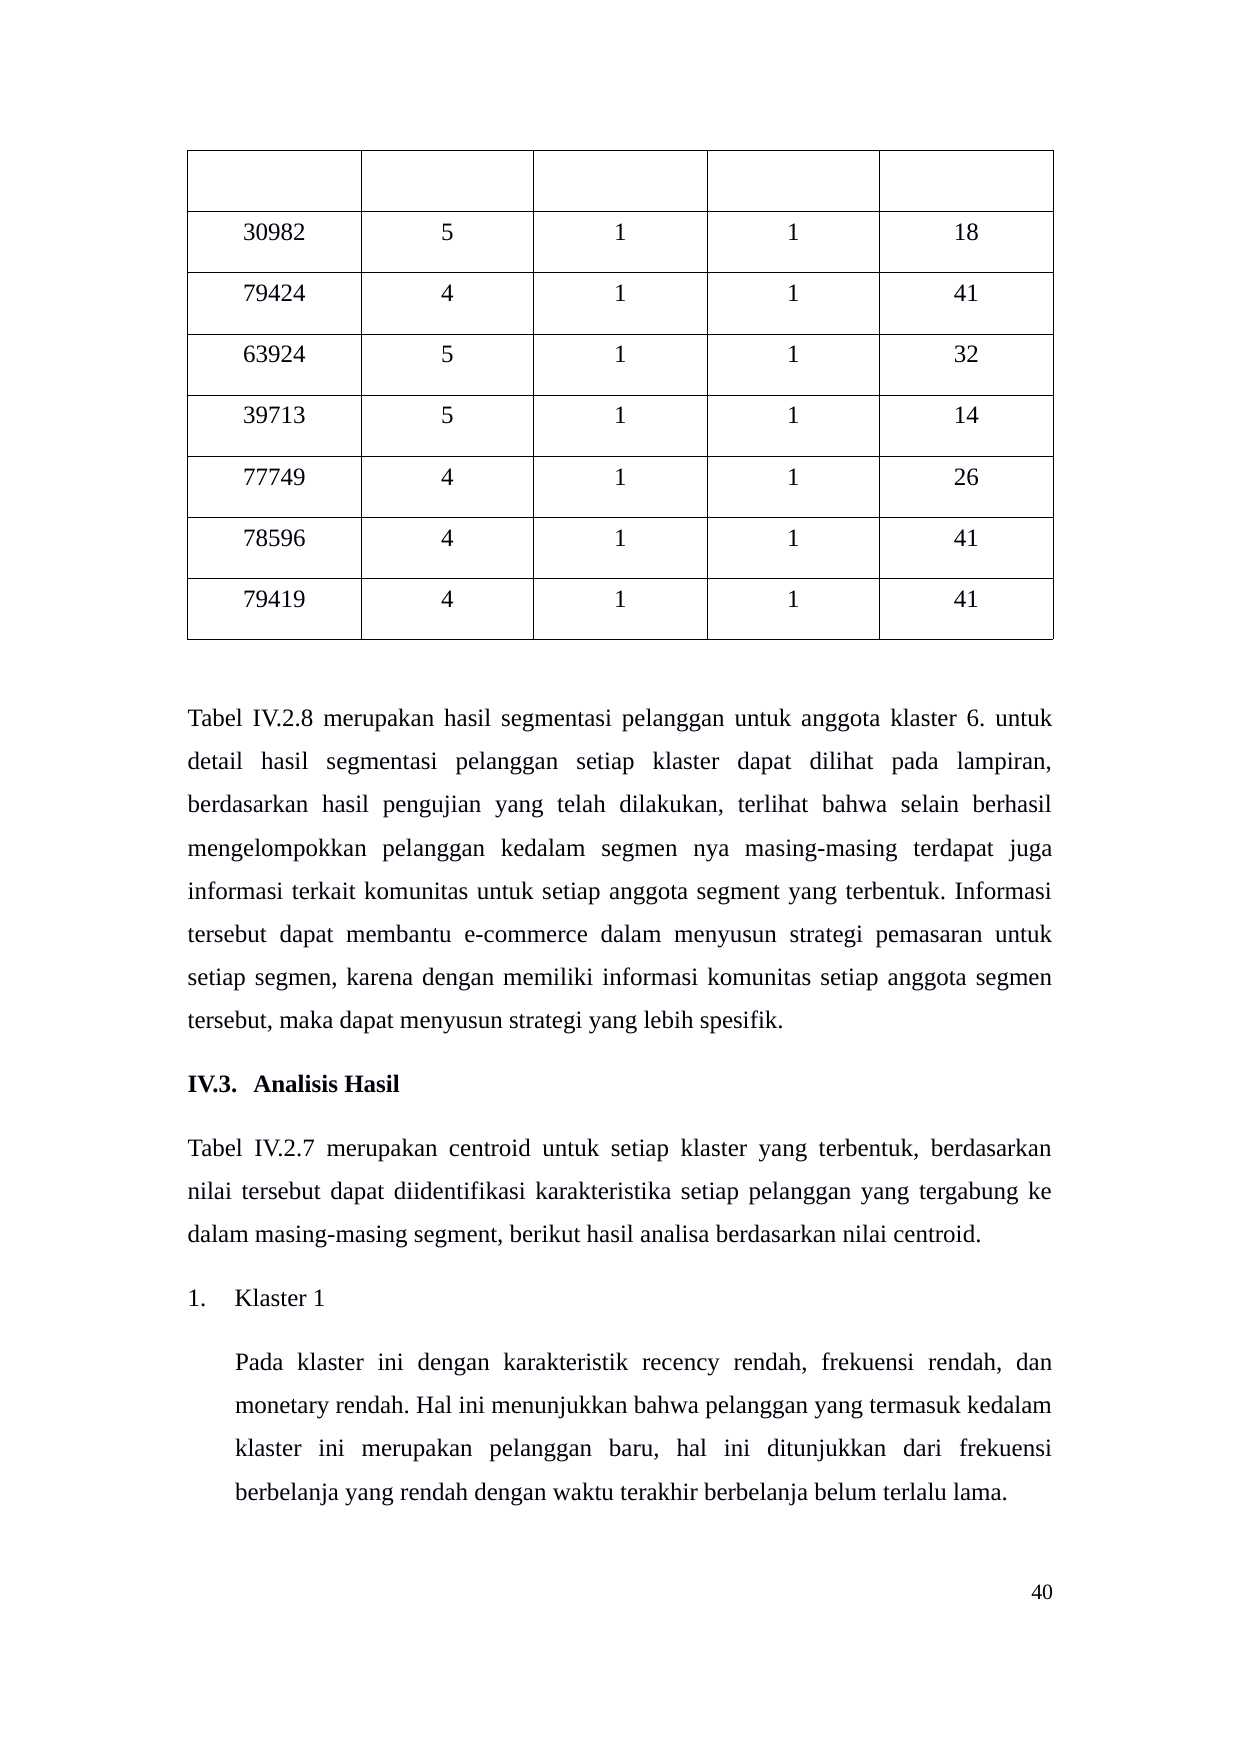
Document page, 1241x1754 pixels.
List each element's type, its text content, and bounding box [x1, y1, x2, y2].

table_cell 5 [362, 335, 533, 394]
table_cell 1 [534, 396, 707, 456]
table_cell 14 [880, 396, 1053, 456]
table_cell 4 [362, 579, 533, 639]
table_cell 5 [362, 212, 533, 272]
table_cell 79424 [188, 273, 361, 333]
table_cell 18 [880, 212, 1053, 272]
table_cell 1 [534, 518, 707, 578]
text Tabel IV.2.8 merupakan hasil segmentasi pelanggan untuk anggota klaster 6. untuk detail hasil segmentasi pelanggan setiap klaster dapat dilihat pada lampiran, berdasarkan hasil pengujian yang telah dilakukan, terlihat bahwa selain berhasil mengelompokkan pelanggan kedalam segmen nya masing-masing terdapat juga informasi terkait komunitas untuk setiap anggota segment yang terbentuk. Informasi tersebut dapat membantu e-commerce dalam menyusun strategi pemasaran untuk setiap segmen, karena dengan memiliki informasi komunitas setiap anggota segmen tersebut, maka dapat menyusun strategi yang lebih spesifik. [187, 703, 1053, 1034]
table_cell [188, 151, 361, 211]
text Pada klaster ini dengan karakteristik recency rendah, frekuensi rendah, dan monetary rendah. Hal ini menunjukkan bahwa pelanggan yang termasuk kedalam klaster ini merupakan pelanggan baru, hal ini ditunjukkan dari frekuensi berbelanja yang rendah dengan waktu terakhir berbelanja belum terlalu lama. [235, 1347, 1053, 1505]
table_cell 41 [880, 518, 1053, 578]
table_cell 1 [534, 335, 707, 394]
list Klaster 1 [187, 1283, 1053, 1312]
table_cell 4 [362, 518, 533, 578]
table_cell 1 [708, 579, 879, 639]
table_cell 4 [362, 273, 533, 333]
table_cell 39713 [188, 396, 361, 456]
table_cell 1 [534, 212, 707, 272]
table_cell 77749 [188, 457, 361, 517]
table_cell [880, 151, 1053, 211]
table_cell 1 [708, 457, 879, 517]
table_cell 1 [708, 335, 879, 394]
table_cell 1 [534, 457, 707, 517]
table_cell 1 [534, 579, 707, 639]
table_cell 41 [880, 273, 1053, 333]
table_cell 41 [880, 579, 1053, 639]
table_cell 26 [880, 457, 1053, 517]
subtitle Analisis Hasil [187, 1069, 1053, 1098]
table_cell [362, 151, 533, 211]
table_cell 1 [708, 518, 879, 578]
table_cell 1 [708, 212, 879, 272]
table_cell 79419 [188, 579, 361, 639]
table_cell 30982 [188, 212, 361, 272]
table_cell 1 [708, 396, 879, 456]
table_cell [708, 151, 879, 211]
table_cell 5 [362, 396, 533, 456]
table_cell 1 [534, 273, 707, 333]
text Tabel IV.2.7 merupakan centroid untuk setiap klaster yang terbentuk, berdasarkan nilai tersebut dapat diidentifikasi karakteristika setiap pelanggan yang tergabung ke dalam masing-masing segment, berikut hasil analisa berdasarkan nilai centroid. [187, 1133, 1053, 1248]
table_cell 4 [362, 457, 533, 517]
table_cell 63924 [188, 335, 361, 394]
table_cell 78596 [188, 518, 361, 578]
table_cell 1 [708, 273, 879, 333]
table_cell 32 [880, 335, 1053, 394]
table_cell [534, 151, 707, 211]
